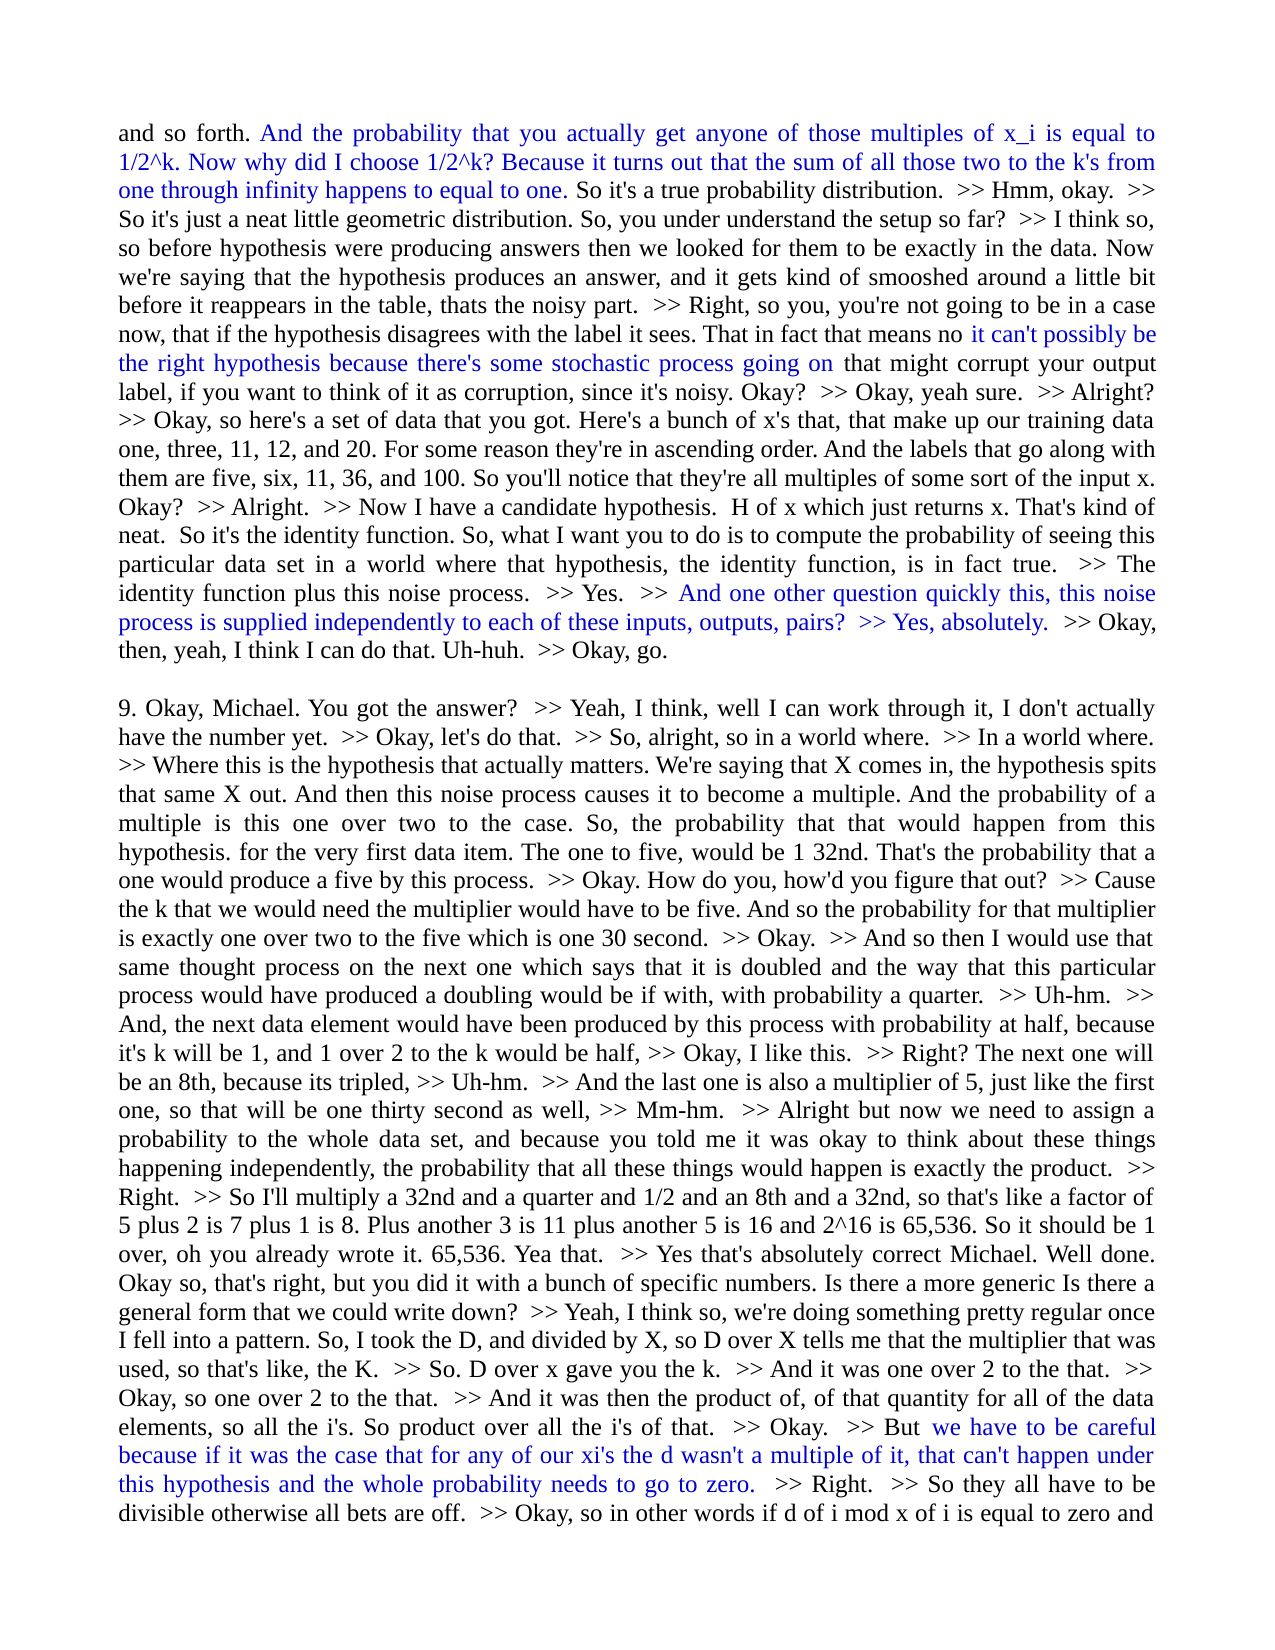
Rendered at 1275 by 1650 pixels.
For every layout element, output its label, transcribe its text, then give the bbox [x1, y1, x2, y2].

text and so forth. And the probability that you actually get anyone of those multiples of x_i is equal to 1/2^k. Now why did I choose 1/2^k? Because it turns out that the sum of all those two to the k's from one through infinity happens to equal to one. So it's a true probability distribution. >> Hmm, okay. >> So it's just a neat little geometric distribution. So, you under understand the setup so far? >> I think so, so before hypothesis were producing answers then we looked for them to be exactly in the data. Now we're saying that the hypothesis produces an answer, and it gets kind of smooshed around a little bit before it reappears in the table, thats the noisy part. >> Right, so you, you're not going to be in a case now, that if the hypothesis disagrees with the label it sees. That in fact that means no it can't possibly be the right hypothesis because there's some stochastic process going on that might corrupt your output label, if you want to think of it as corruption, since it's noisy. Okay? >> Okay, yeah sure. >> Alright? >> Okay, so here's a set of data that you got. Here's a bunch of x's that, that make up our training data one, three, 11, 12, and 20. For some reason they're in ascending order. And the labels that go along with them are five, six, 11, 36, and 100. So you'll notice that they're all multiples of some sort of the input x. Okay? >> Alright. >> Now I have a candidate hypothesis. H of x which just returns x. That's kind of neat. So it's the identity function. So, what I want you to do is to compute the probability of seeing this particular data set in a world where that hypothesis, the identity function, is in fact true. >> The identity function plus this noise process. >> Yes. >> And one other question quickly this, this noise process is supplied independently to each of these inputs, outputs, pairs? >> Yes, absolutely. >> Okay, then, yeah, I think I can do that. Uh-huh. >> Okay, go. [118, 118, 1157, 664]
text 9. Okay, Michael. You got the answer? >> Yeah, I think, well I can work through it, I don't actually have the number yet. >> Okay, let's do that. >> So, alright, so in a world where. >> In a world where. >> Where this is the hypothesis that actually matters. We're saying that X comes in, the hypothesis spits that same X out. And then this noise process causes it to become a multiple. And the probability of a multiple is this one over two to the case. So, the probability that that would happen from this hypothesis. for the very first data item. The one to five, would be 1 32nd. That's the probability that a one would produce a five by this process. >> Okay. How do you, how'd you figure that out? >> Cause the k that we would need the multiplier would have to be five. And so the probability for that multiplier is exactly one over two to the five which is one 30 second. >> Okay. >> And so then I would use that same thought process on the next one which says that it is doubled and the way that this particular process would have produced a doubling would be if with, with probability a quarter. >> Uh-hm. >> And, the next data element would have been produced by this process with probability at half, because it's k will be 1, and 1 over 2 to the k would be half, >> Okay, I like this. >> Right? The next one will be an 8th, because its tripled, >> Uh-hm. >> And the last one is also a multiplier of 5, just like the first one, so that will be one thirty second as well, >> Mm-hm. >> Alright but now we need to assign a probability to the whole data set, and because you told me it was okay to think about these things happening independently, the probability that all these things would happen is exactly the product. >> Right. >> So I'll multiply a 32nd and a quarter and 1/2 and an 8th and a 32nd, so that's like a factor of 5 plus 2 is 7 plus 1 is 8. Plus another 3 is 11 plus another 5 is 16 and 2^16 is 65,536. So it should be 1 over, oh you already wrote it. 65,536. Yea that. >> Yes that's absolutely correct Michael. Well done. Okay so, that's right, but you did it with a bunch of specific numbers. Is there a more generic Is there a general form that we could write down? >> Yeah, I think so, we're doing something pretty regular once I fell into a pattern. So, I took the D, and divided by X, so D over X tells me that the multiplier that was used, so that's like, the K. >> So. D over x gave you the k. >> And it was one over 2 to the that. >> Okay, so one over 2 to the that. >> And it was then the product of, of that quantity for all of the data elements, so all the i's. So product over all the i's of that. >> Okay. >> But we have to be careful because if it was the case that for any of our xi's the d wasn't a multiple of it, that can't happen under this hypothesis and the whole probability needs to go to zero. >> Right. >> So they all have to be divisible otherwise all bets are off. >> Okay, so in other words if d of i mod x of i is equal to zero and [118, 693, 1157, 1527]
